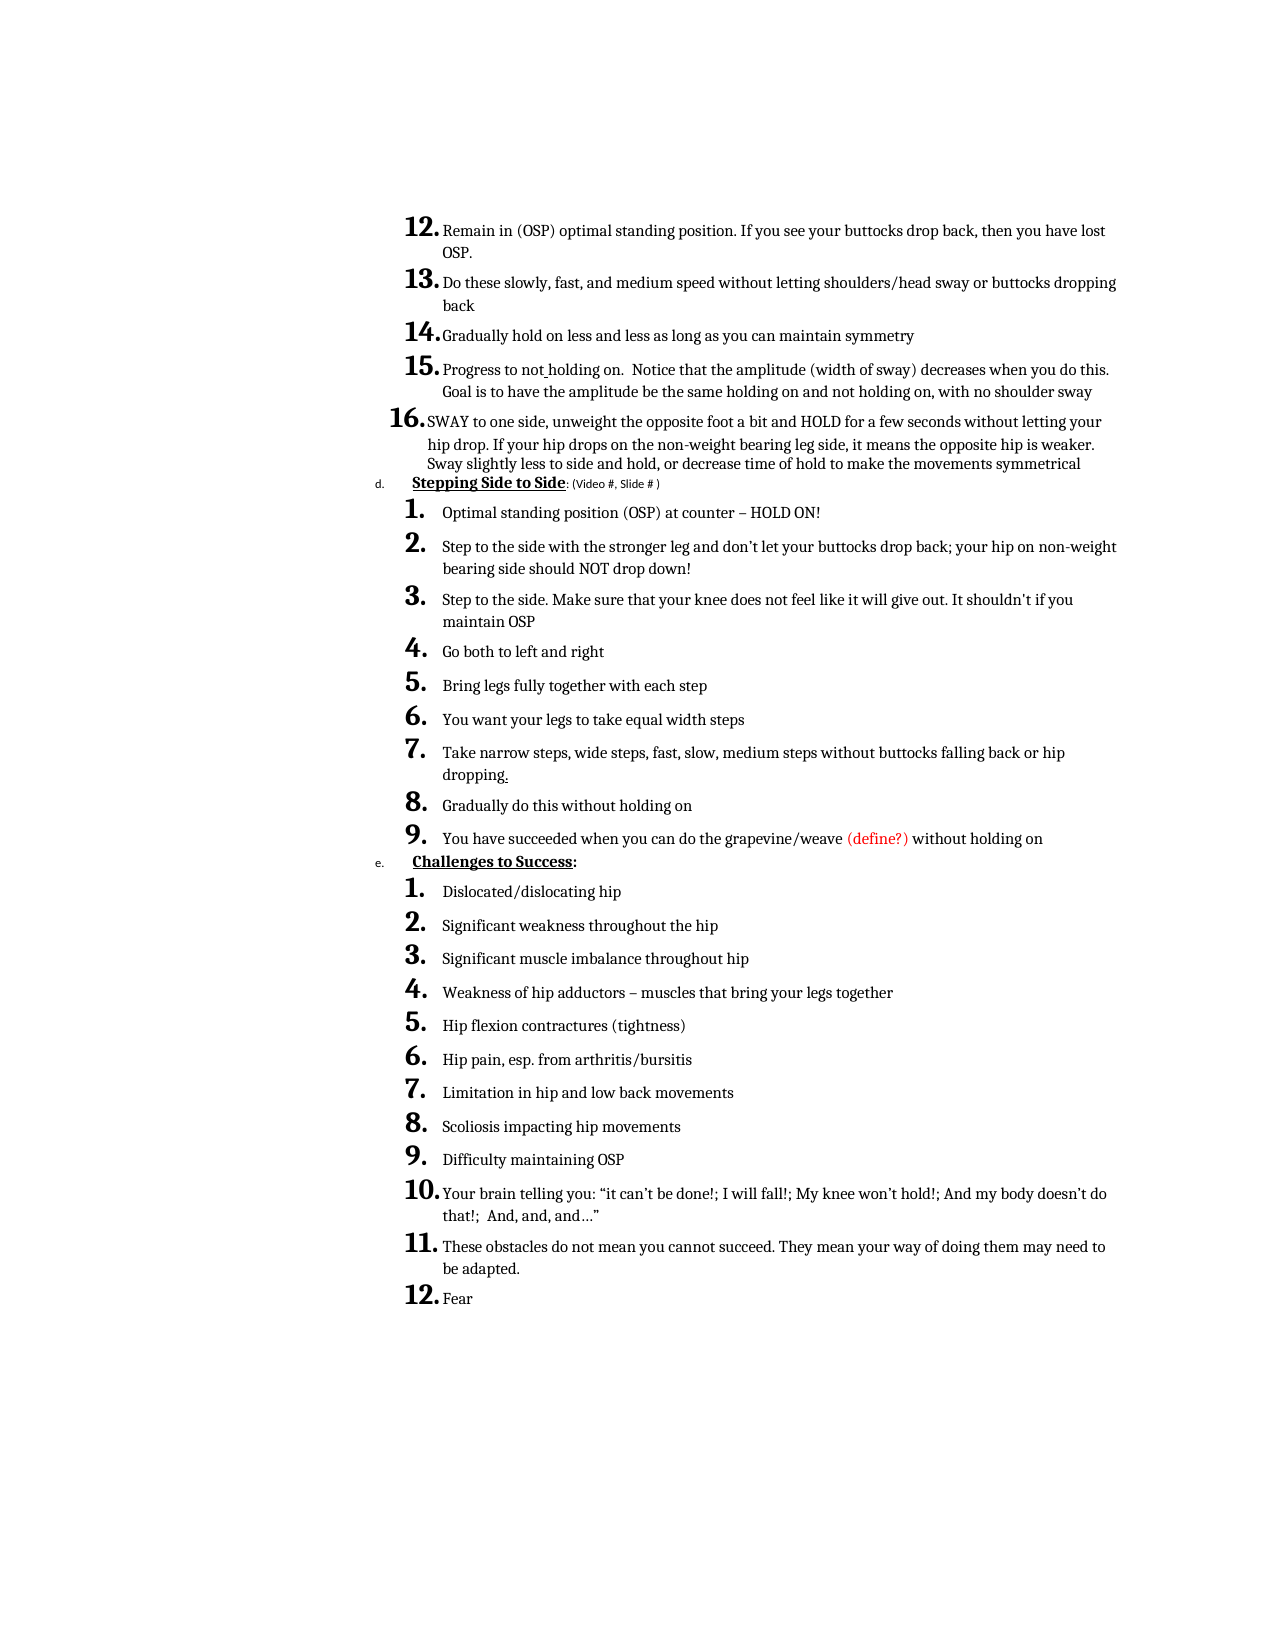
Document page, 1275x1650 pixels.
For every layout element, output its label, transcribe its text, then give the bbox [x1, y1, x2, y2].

list Challenges to Success: [375, 852, 1125, 871]
list Weakness of hip adductors – muscles that bring your legs together [405, 972, 1125, 1005]
list These obstacles do not mean you cannot succeed. They mean your way of doing them may need to be adapted. [405, 1226, 1125, 1278]
list Step to the side with the stronger leg and don’t let your buttocks drop back; your hip on non-weight bearing side should NOT drop down! [405, 526, 1125, 579]
list Significant weakness throughout the hip [405, 905, 1125, 938]
list Take narrow steps, wide steps, fast, slow, medium steps without buttocks falling back or hip dropping. [405, 732, 1125, 785]
list Stepping Side to Side: (Video #, Slide # ) [375, 473, 1125, 493]
list Gradually do this without holding on [405, 785, 1125, 818]
list Difficulty maintaining OSP [405, 1139, 1125, 1173]
list Go both to left and right [405, 632, 1125, 665]
list SWAY to one side, unweight the opposite foot a bit and HOLD for a few seconds without letting your hip drop. If your hip drops on the non-weight bearing leg side, it means the opposite hip is weaker. Sway slightly less to side and hold, or decrease time of hold to make the movements symmetrical [390, 402, 1125, 473]
list Bring legs fully together with each step [405, 665, 1125, 699]
list Optimal standing position (OSP) at counter – HOLD ON! [405, 493, 1125, 526]
list Significant muscle imbalance throughout hip [405, 938, 1125, 972]
list Scoliosis impacting hip movements [405, 1106, 1125, 1139]
list Remain in (OSP) optimal standing position. If you see your buttocks drop back, then you have lost OSP. [405, 210, 1125, 263]
list Your brain telling you: “it can’t be done!; I will fall!; My knee won’t hold!; And my body doesn’t do that!; And, and, and…” [405, 1173, 1125, 1226]
list You want your legs to take equal width steps [405, 699, 1125, 732]
list Hip pain, esp. from arthritis/bursitis [405, 1039, 1125, 1072]
list Limitation in hip and low back movements [405, 1072, 1125, 1106]
list You have succeeded when you can do the grapevine/weave (define?) without holding on [405, 818, 1125, 852]
list Hip flexion contractures (tightness) [405, 1005, 1125, 1039]
list Gradually hold on less and less as long as you can maintain symmetry [405, 315, 1125, 349]
list Dislocated/dislocating hip [405, 871, 1125, 905]
list Do these slowly, fast, and medium speed without letting shoulders/head sway or buttocks dropping back [405, 263, 1125, 315]
list Progress to not holding on. Notice that the amplitude (width of sway) decreases when you do this. Goal is to have the amplitude be the same holding on and not holding on, with no shoulder sway [405, 349, 1125, 402]
list Fear [405, 1278, 1125, 1312]
list Step to the side. Make sure that your knee does not feel like it will give out. It shouldn't if you maintain OSP [405, 579, 1125, 632]
